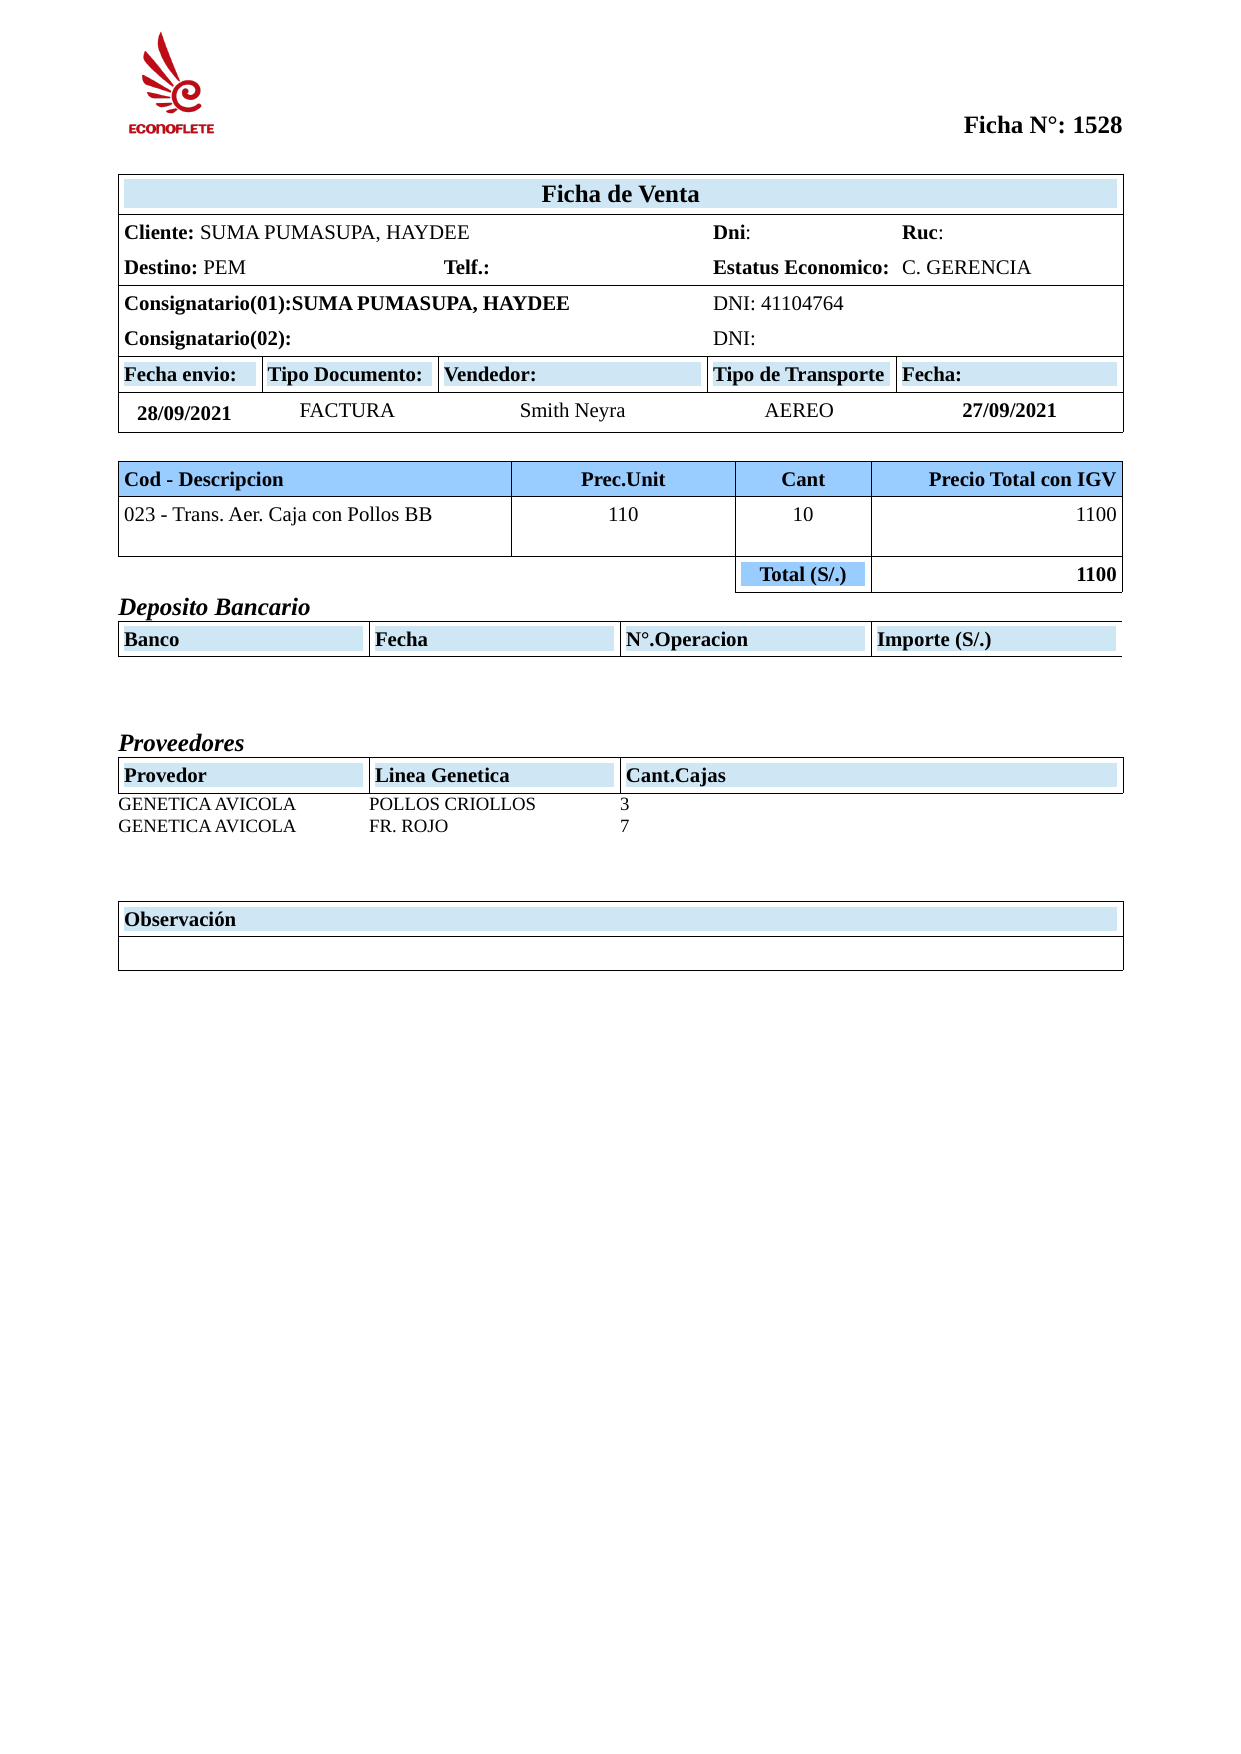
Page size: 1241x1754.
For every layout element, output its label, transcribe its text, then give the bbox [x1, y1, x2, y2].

table_cell [118, 879, 369, 901]
table_cell 28/09/2021 [119, 393, 262, 432]
table_cell Ruc: [896, 215, 1123, 249]
table_cell [369, 858, 620, 879]
picture [118, 31, 225, 134]
table_cell [369, 680, 620, 704]
table_cell 1100 [872, 557, 1122, 592]
table_header Banco [119, 622, 369, 656]
table_cell Smith Neyra [438, 393, 707, 432]
table_cell GENETICA AVICOLA [118, 815, 369, 836]
table_cell Dni: [707, 215, 896, 249]
table_header Cod - Descripcion [119, 462, 511, 496]
table_cell 10 [736, 497, 871, 556]
table_cell 7 [620, 815, 1123, 836]
table_header Observación [119, 902, 1123, 936]
table_cell [620, 680, 871, 704]
table_header Fecha [370, 622, 620, 656]
table_cell [620, 879, 1123, 901]
table_cell DNI: [707, 321, 1123, 356]
table_cell GENETICA AVICOLA [118, 794, 369, 814]
table_cell Fecha: [897, 357, 1123, 392]
table_cell Tipo de Transporte [708, 357, 896, 392]
table_cell [620, 836, 1123, 858]
table_header Cant.Cajas [621, 758, 1123, 793]
table_header Prec.Unit [512, 462, 735, 496]
table_header Precio Total con IGV [872, 462, 1122, 496]
table_cell Estatus Economico: [707, 249, 896, 285]
table_cell [620, 858, 1123, 879]
table_cell [369, 879, 620, 901]
table_cell DNI: 41104764 [707, 286, 1123, 321]
table_header Importe (S/.) [872, 622, 1122, 656]
table_cell Vendedor: [439, 357, 707, 392]
table_header Cant [736, 462, 871, 496]
table_cell Consignatario(01):SUMA PUMASUPA, HAYDEE [119, 286, 707, 321]
table_cell [369, 705, 620, 728]
table_cell 27/09/2021 [896, 393, 1123, 432]
table_cell [871, 680, 1122, 704]
table_header N°.Operacion [621, 622, 871, 656]
table_cell [118, 705, 369, 728]
table_cell AEREO [707, 393, 896, 432]
table_cell C. GERENCIA [896, 249, 1123, 285]
table_cell [118, 680, 369, 704]
table_cell Tipo Documento: [263, 357, 438, 392]
table_header Provedor [119, 758, 369, 793]
table_cell FR. ROJO [369, 815, 620, 836]
table_cell 1100 [872, 497, 1122, 556]
table_cell [511, 557, 735, 592]
table_cell Telf.: [438, 249, 707, 285]
table_cell 110 [512, 497, 735, 556]
table_cell [118, 657, 369, 680]
table_cell [871, 657, 1122, 680]
table_header Ficha de Venta [119, 175, 1123, 214]
table_cell Destino: PEM [119, 249, 438, 285]
table_cell [119, 937, 1123, 969]
text Deposito Bancario [118, 592, 1122, 621]
table_cell Consignatario(02): [119, 321, 707, 356]
table_cell FACTURA [262, 393, 438, 432]
table_cell [369, 836, 620, 858]
table_cell 3 [620, 794, 1123, 814]
table_cell [620, 705, 871, 728]
table_cell [118, 858, 369, 879]
table_cell POLLOS CRIOLLOS [369, 794, 620, 814]
table_cell [369, 657, 620, 680]
table_header Linea Genetica [370, 758, 620, 793]
table_cell [620, 657, 871, 680]
table_cell [871, 705, 1122, 728]
table_cell 023 - Trans. Aer. Caja con Pollos BB [119, 497, 511, 556]
text Proveedores [118, 728, 1122, 757]
table_cell Cliente: SUMA PUMASUPA, HAYDEE [119, 215, 707, 249]
table_cell [118, 836, 369, 858]
table_cell Total (S/.) [736, 557, 871, 592]
table_cell Fecha envio: [119, 357, 262, 392]
table_cell [118, 557, 511, 592]
